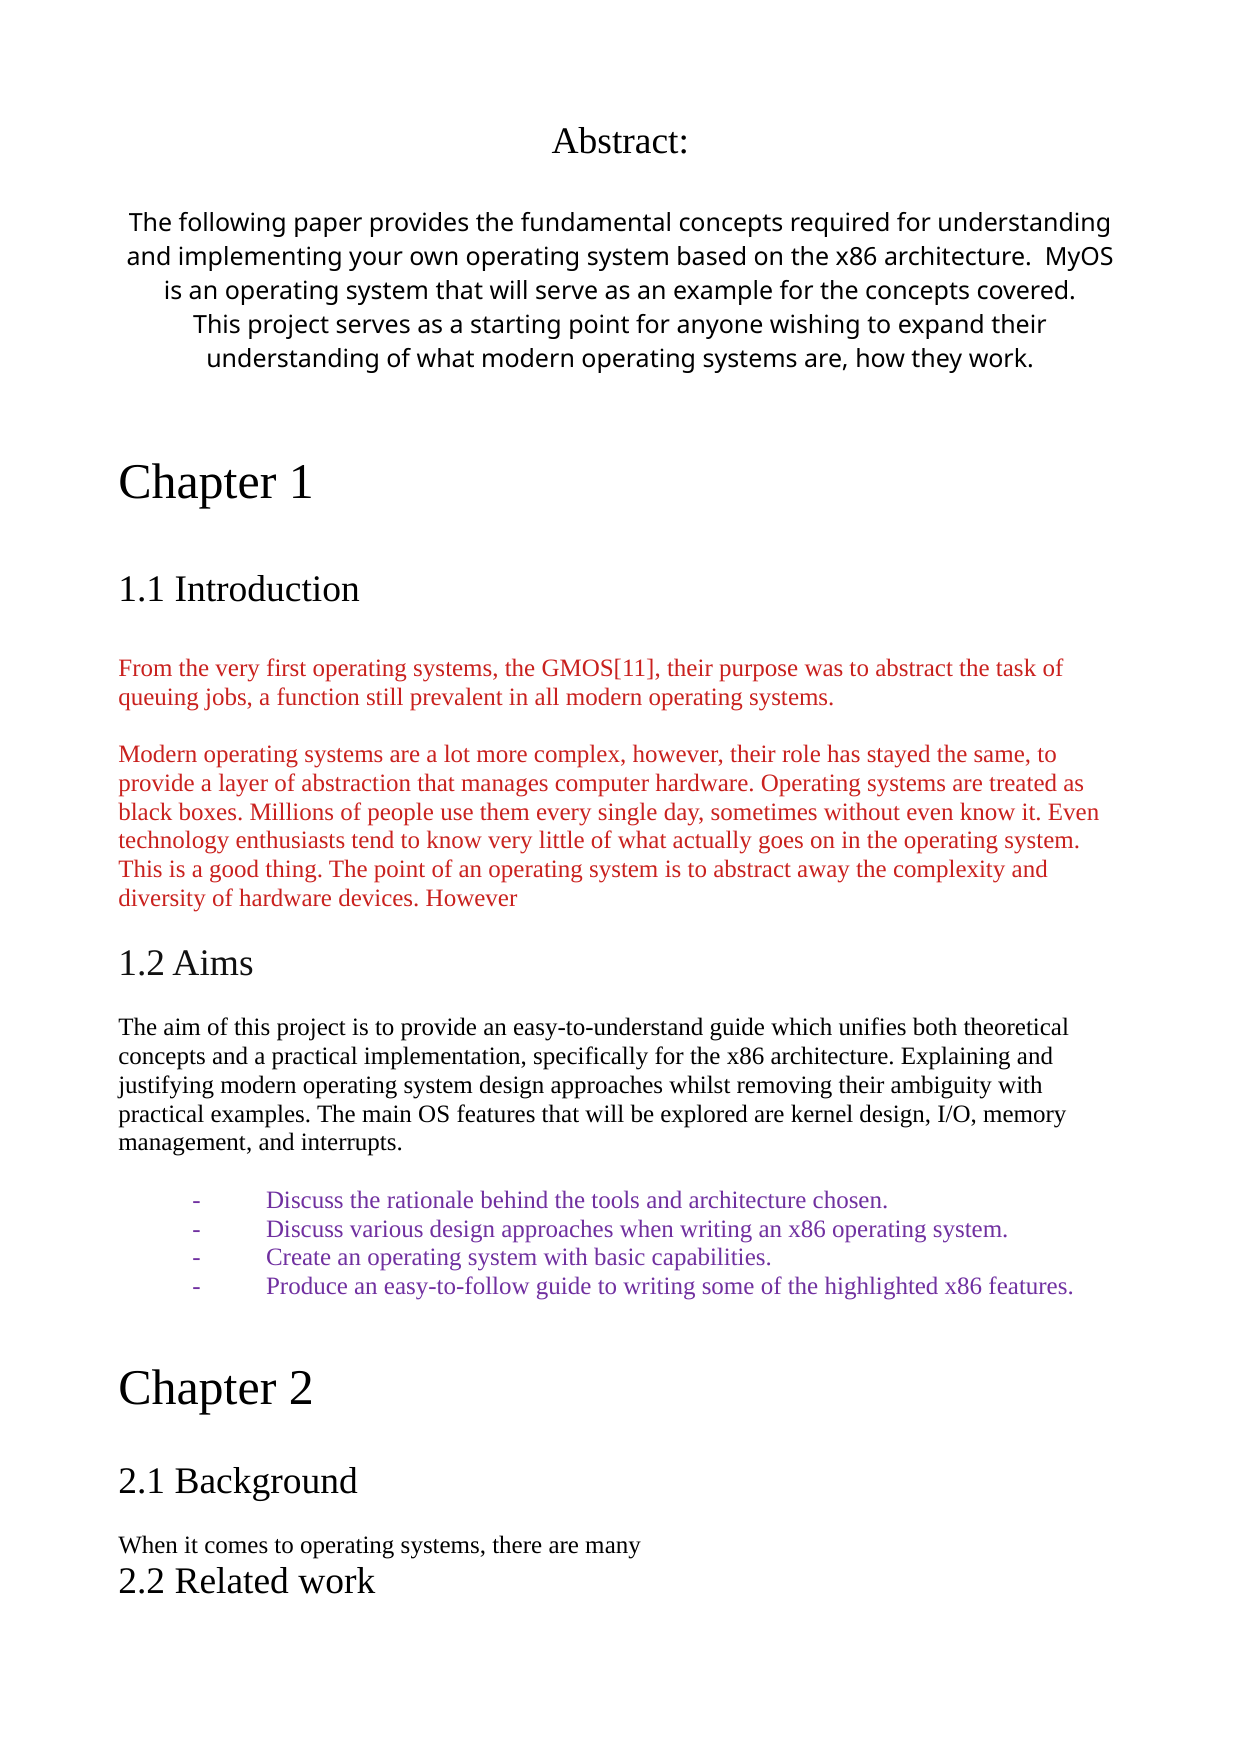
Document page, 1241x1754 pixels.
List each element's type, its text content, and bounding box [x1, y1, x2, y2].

text 2.1 Background [118, 1458, 1122, 1501]
text - Discuss various design approaches when writing an x86 operating system. - Create an operating system with basic capabilities. [118, 1214, 1122, 1271]
text Modern operating systems are a lot more complex, however, their role has stayed the same, to provide a layer of abstraction that manages computer hardware. Operating systems are treated as black boxes. Millions of people use them every single day, sometimes without even know it. Even technology enthusiasts tend to know very little of what actually goes on in the operating system. This is a good thing. The point of an operating system is to abstract away the complexity and diversity of hardware devices. However [118, 739, 1122, 912]
text Chapter 1 [118, 452, 1122, 509]
text Chapter 2 [118, 1357, 1122, 1415]
text - Produce an easy-to-follow guide to writing some of the highlighted x86 features. [118, 1271, 1122, 1300]
text The aim of this project is to provide an easy-to-understand guide which unifies both theoretical concepts and a practical implementation, specifically for the x86 architecture. Explaining and justifying modern operating system design approaches whilst removing their ambiguity with practical examples. The main OS features that will be explored are kernel design, I/O, memory management, and interrupts. [118, 1012, 1122, 1156]
text 2.2 Related work [118, 1559, 1122, 1602]
text - Discuss the rationale behind the tools and architecture chosen. [118, 1185, 1122, 1214]
text 1.1 Introduction [118, 567, 1122, 610]
text 1.2 Aims [118, 941, 1122, 984]
text This project serves as a starting point for anyone wishing to expand their understanding of what modern operating systems are, how they work. [118, 307, 1122, 375]
text Abstract: [118, 118, 1122, 161]
text When it comes to operating systems, there are many [118, 1530, 1122, 1559]
text The following paper provides the fundamental concepts required for understanding and implementing your own operating system based on the x86 architecture. MyOS is an operating system that will serve as an example for the concepts covered. [118, 204, 1122, 307]
text From the very first operating systems, the GMOS[11], their purpose was to abstract the task of queuing jobs, a function still prevalent in all modern operating systems. [118, 653, 1122, 711]
